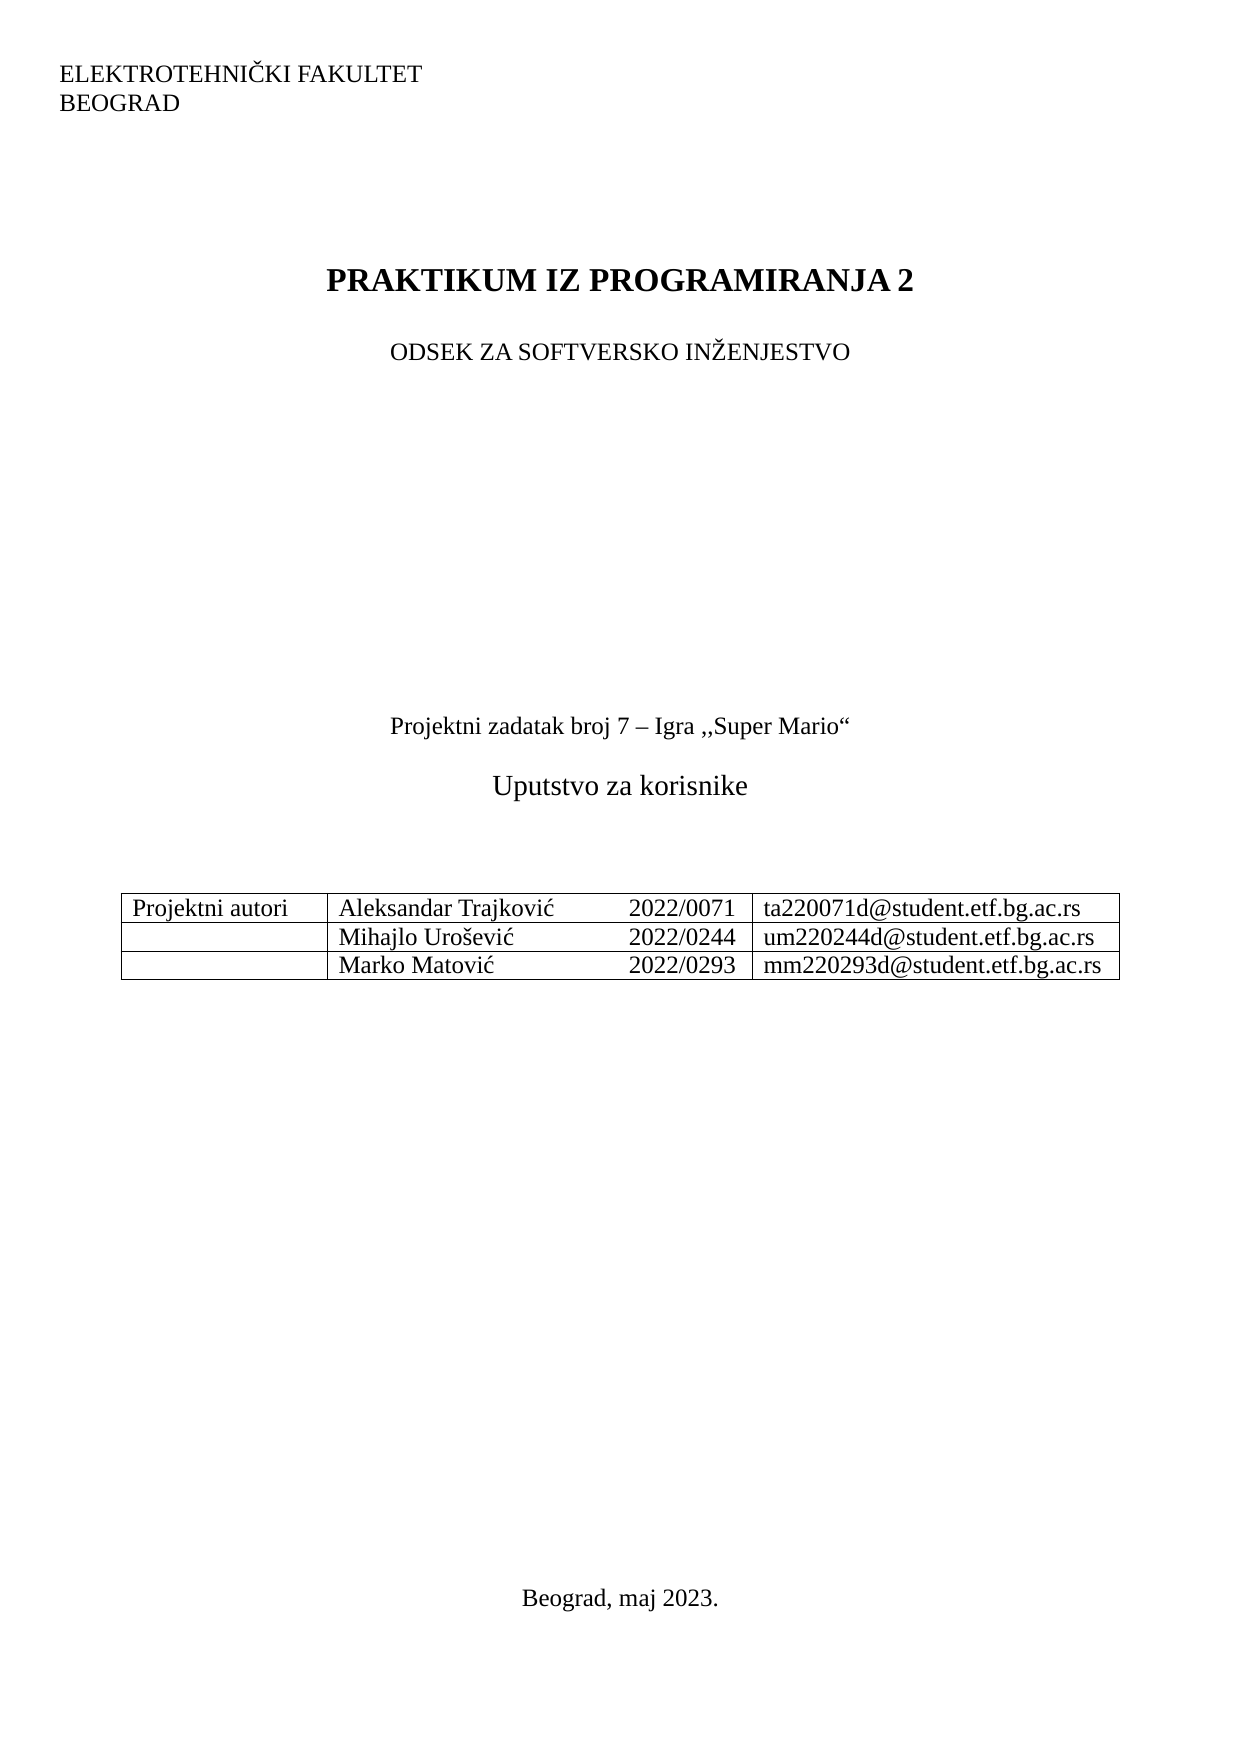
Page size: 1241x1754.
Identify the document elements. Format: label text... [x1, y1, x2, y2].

text Beograd, maj 2023. [59, 1583, 1181, 1612]
table_cell mm220293d@student.etf.bg.ac.rs [753, 952, 1119, 979]
text Uputstvo za korisnike [59, 768, 1181, 802]
text ODSEK ZA SOFTVERSKO INŽENJESTVO [59, 337, 1181, 366]
text ELEKTROTEHNIČKI FAKULTET [59, 59, 1181, 88]
table_header ta220071d@student.etf.bg.ac.rs [753, 894, 1119, 922]
table_cell um220244d@student.etf.bg.ac.rs [753, 923, 1119, 951]
text PRAKTIKUM IZ PROGRAMIRANJA 2 [59, 260, 1181, 299]
text Projektni zadatak broj 7 – Igra ,,Super Mario“ [59, 711, 1181, 739]
table_cell [122, 923, 327, 951]
table_cell [122, 952, 327, 979]
table_cell Marko Matović 2022/0293 [328, 952, 752, 979]
table_header Projektni autori [122, 894, 327, 922]
table_cell Mihajlo Urošević 2022/0244 [328, 923, 752, 951]
text BEOGRAD [59, 88, 1181, 117]
table_header Aleksandar Trajković 2022/0071 [328, 894, 752, 922]
